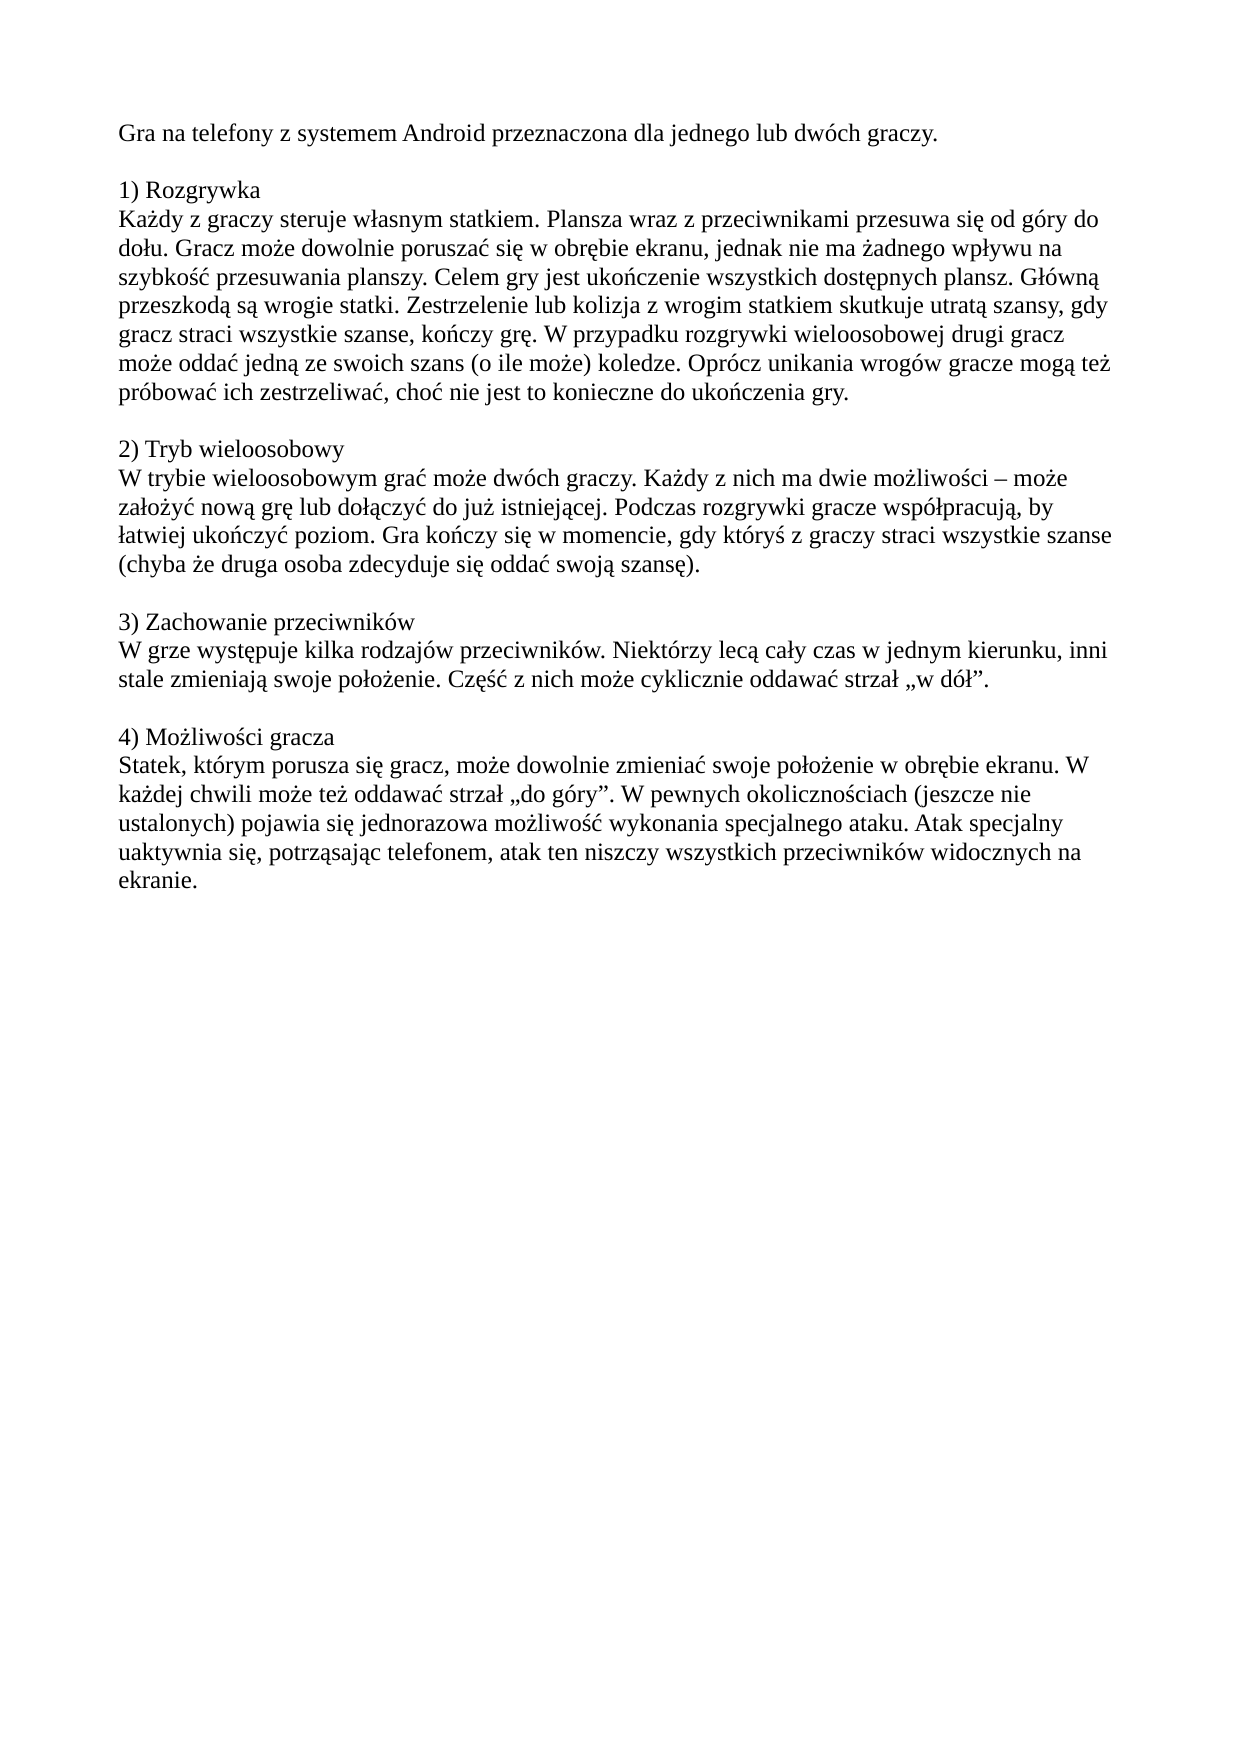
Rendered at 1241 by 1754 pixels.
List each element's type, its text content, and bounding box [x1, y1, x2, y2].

text 3) Zachowanie przeciwników [118, 607, 1122, 636]
text 1) Rozgrywka [118, 176, 1122, 204]
text W grze występuje kilka rodzajów przeciwników. Niektórzy lecą cały czas w jednym kierunku, inni stale zmieniają swoje położenie. Część z nich może cyklicznie oddawać strzał „w dół”. [118, 636, 1122, 693]
text 4) Możliwości gracza [118, 722, 1122, 751]
text Każdy z graczy steruje własnym statkiem. Plansza wraz z przeciwnikami przesuwa się od góry do dołu. Gracz może dowolnie poruszać się w obrębie ekranu, jednak nie ma żadnego wpływu na szybkość przesuwania planszy. Celem gry jest ukończenie wszystkich dostępnych plansz. Główną przeszkodą są wrogie statki. Zestrzelenie lub kolizja z wrogim statkiem skutkuje utratą szansy, gdy gracz straci wszystkie szanse, kończy grę. W przypadku rozgrywki wieloosobowej drugi gracz może oddać jedną ze swoich szans (o ile może) koledze. Oprócz unikania wrogów gracze mogą też próbować ich zestrzeliwać, choć nie jest to konieczne do ukończenia gry. [118, 204, 1122, 406]
text W trybie wieloosobowym grać może dwóch graczy. Każdy z nich ma dwie możliwości – może założyć nową grę lub dołączyć do już istniejącej. Podczas rozgrywki gracze współpracują, by łatwiej ukończyć poziom. Gra kończy się w momencie, gdy któryś z graczy straci wszystkie szanse (chyba że druga osoba zdecyduje się oddać swoją szansę). [118, 463, 1122, 578]
text Statek, którym porusza się gracz, może dowolnie zmieniać swoje położenie w obrębie ekranu. W każdej chwili może też oddawać strzał „do góry”. W pewnych okolicznościach (jeszcze nie ustalonych) pojawia się jednorazowa możliwość wykonania specjalnego ataku. Atak specjalny uaktywnia się, potrząsając telefonem, atak ten niszczy wszystkich przeciwników widocznych na ekranie. [118, 751, 1122, 894]
text 2) Tryb wieloosobowy [118, 434, 1122, 463]
text Gra na telefony z systemem Android przeznaczona dla jednego lub dwóch graczy. [118, 118, 1122, 147]
